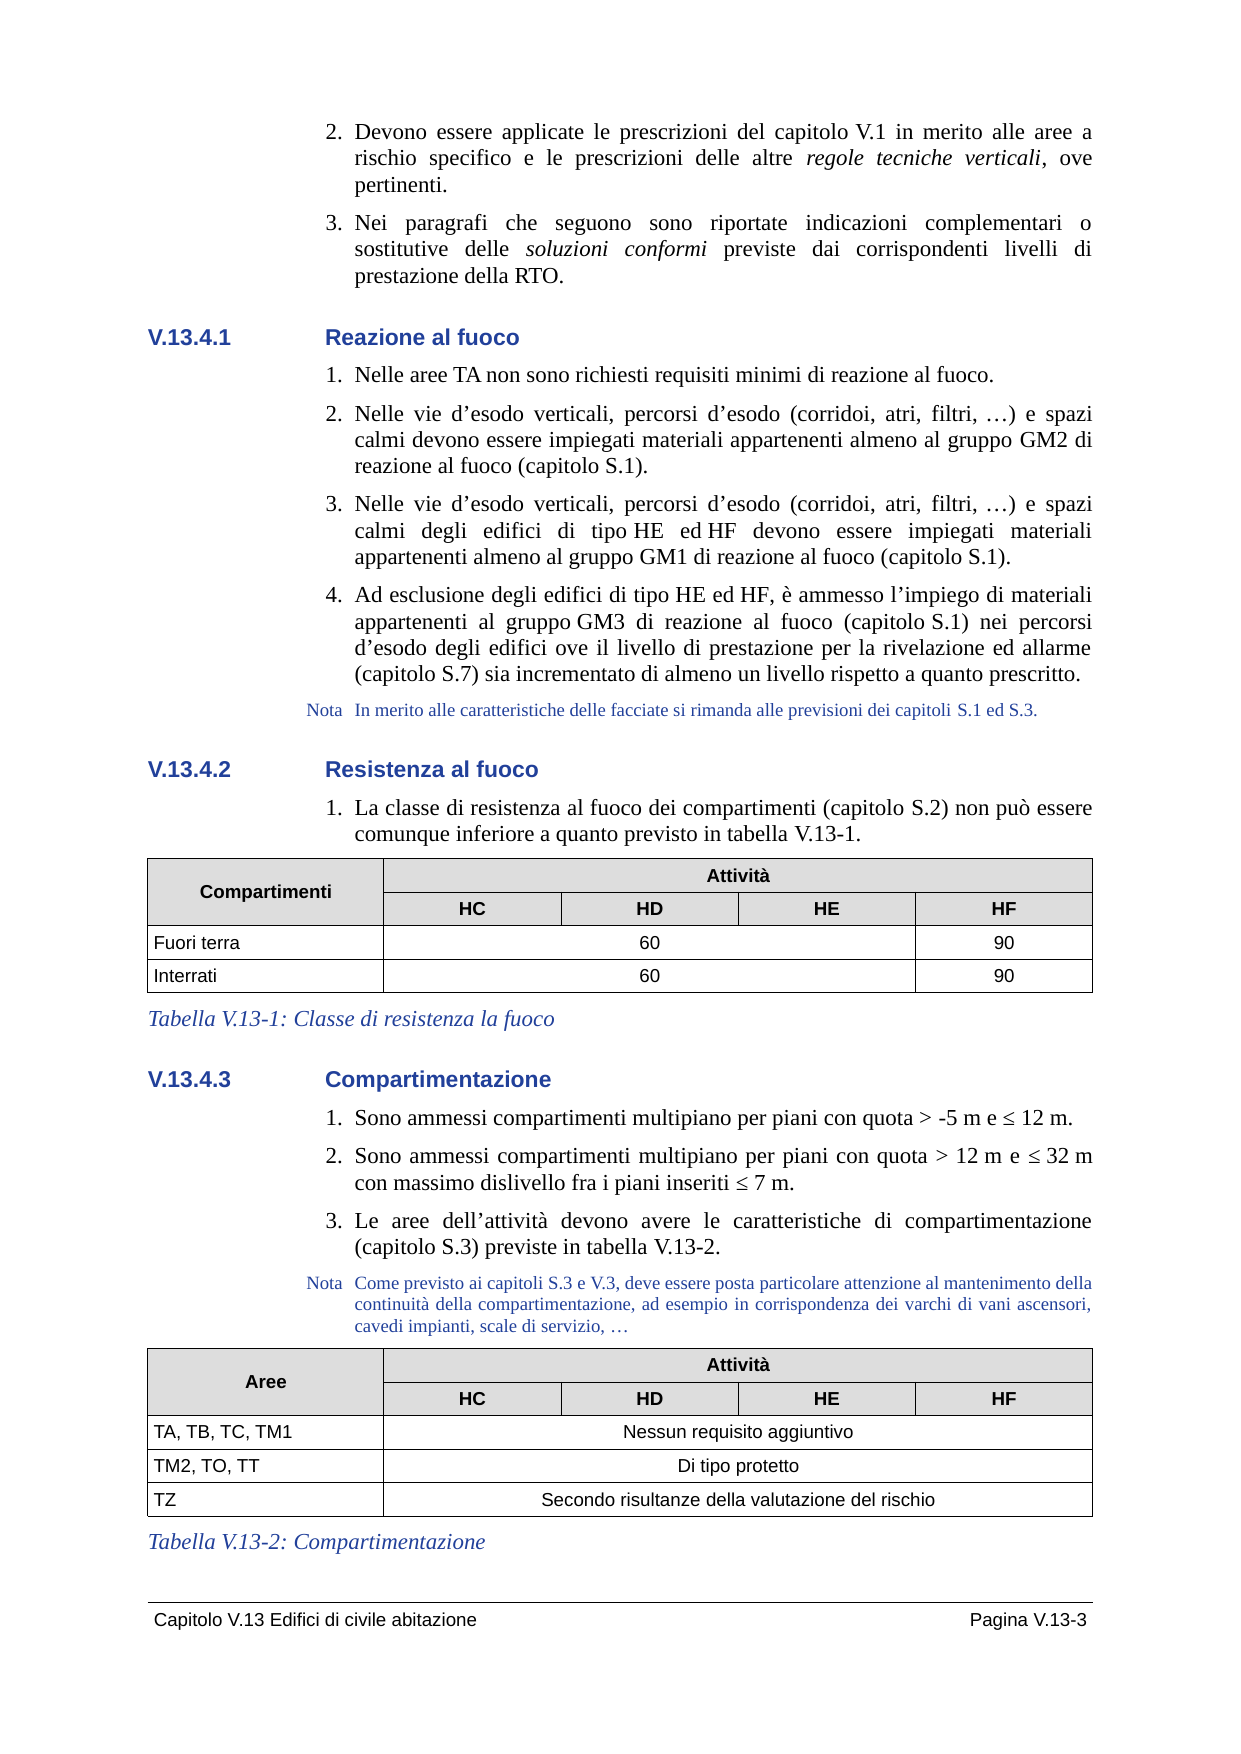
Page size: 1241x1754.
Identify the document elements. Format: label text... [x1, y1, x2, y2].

table_cell HF [916, 893, 1092, 925]
list Nei paragrafi che seguono sono riportate indicazioni complementari o sostitutive delle soluzioni conformi previste dai corrispondenti livelli di prestazione della RTO. [342, 209, 1093, 288]
subtitle Reazione al fuoco [148, 323, 1093, 350]
list Nelle vie d’esodo verticali, percorsi d’esodo (corridoi, atri, filtri, …) e spazi calmi devono essere impiegati materiali appartenenti almeno al gruppo GM2 di reazione al fuoco (capitolo S.1). [342, 400, 1093, 479]
table_cell Fuori terra [148, 926, 383, 959]
table_cell HE [739, 1383, 915, 1415]
table_cell 60 [384, 926, 915, 959]
list Sono ammessi compartimenti multipiano per piani con quota > 12 m e ≤ 32 m con massimo dislivello fra i piani inseriti ≤ 7 m. [342, 1143, 1093, 1195]
table_cell TZ [148, 1483, 383, 1516]
list Nelle vie d’esodo verticali, percorsi d’esodo (corridoi, atri, filtri, …) e spazi calmi degli edifici di tipo HE ed HF devono essere impiegati materiali appartenenti almeno al gruppo GM1 di reazione al fuoco (capitolo S.1). [342, 491, 1093, 569]
table_cell TA, TB, TC, TM1 [148, 1416, 383, 1449]
table_cell HE [739, 893, 915, 925]
text Tabella V.13-1: Classe di resistenza la fuoco [148, 1004, 1093, 1031]
list Ad esclusione degli edifici di tipo HE ed HF, è ammesso l’impiego di materiali appartenenti al gruppo GM3 di reazione al fuoco (capitolo S.1) nei percorsi d’esodo degli edifici ove il livello di prestazione per la rivelazione ed allarme (capitolo S.7) sia incrementato di almeno un livello rispetto a quanto prescritto. [342, 581, 1093, 687]
table_header Attività [384, 859, 1092, 892]
list In merito alle caratteristiche delle facciate si rimanda alle previsioni dei capitoli S.1 ed S.3. [342, 698, 1093, 720]
table_cell Secondo risultanze della valutazione del rischio [384, 1483, 1092, 1516]
list Nelle aree TA non sono richiesti requisiti minimi di reazione al fuoco. [342, 362, 1093, 388]
table_cell 60 [384, 960, 915, 992]
table_cell HF [916, 1383, 1092, 1415]
table_cell HD [562, 893, 738, 925]
table_cell HC [384, 1383, 561, 1415]
subtitle Resistenza al fuoco [148, 756, 1093, 782]
text Tabella V.13-2: Compartimentazione [148, 1528, 1093, 1554]
table_cell Nessun requisito aggiuntivo [384, 1416, 1092, 1449]
table_cell 90 [916, 960, 1092, 992]
list Come previsto ai capitoli S.3 e V.3, deve essere posta particolare attenzione al mantenimento della continuità della compartimentazione, ad esempio in corrispondenza dei varchi di vani ascensori, cavedi impianti, scale di servizio, … [342, 1272, 1093, 1336]
list La classe di resistenza al fuoco dei compartimenti (capitolo S.2) non può essere comunque inferiore a quanto previsto in tabella V.13-1. [342, 794, 1093, 846]
subtitle Compartimentazione [148, 1066, 1093, 1093]
table_cell Interrati [148, 960, 383, 992]
list Le aree dell’attività devono avere le caratteristiche di compartimentazione (capitolo S.3) previste in tabella V.13-2. [342, 1207, 1093, 1260]
table_cell HC [384, 893, 561, 925]
table_header Attività [384, 1349, 1092, 1382]
list Devono essere applicate le prescrizioni del capitolo V.1 in merito alle aree a rischio specifico e le prescrizioni delle altre regole tecniche verticali, ove pertinenti. [342, 118, 1093, 197]
table_header Compartimenti [148, 859, 383, 925]
list Sono ammessi compartimenti multipiano per piani con quota > -5 m e ≤ 12 m. [342, 1104, 1093, 1131]
table_cell Di tipo protetto [384, 1450, 1092, 1482]
table_header Aree [148, 1349, 383, 1415]
table_cell TM2, TO, TT [148, 1450, 383, 1482]
table_cell HD [562, 1383, 738, 1415]
table_cell 90 [916, 926, 1092, 959]
